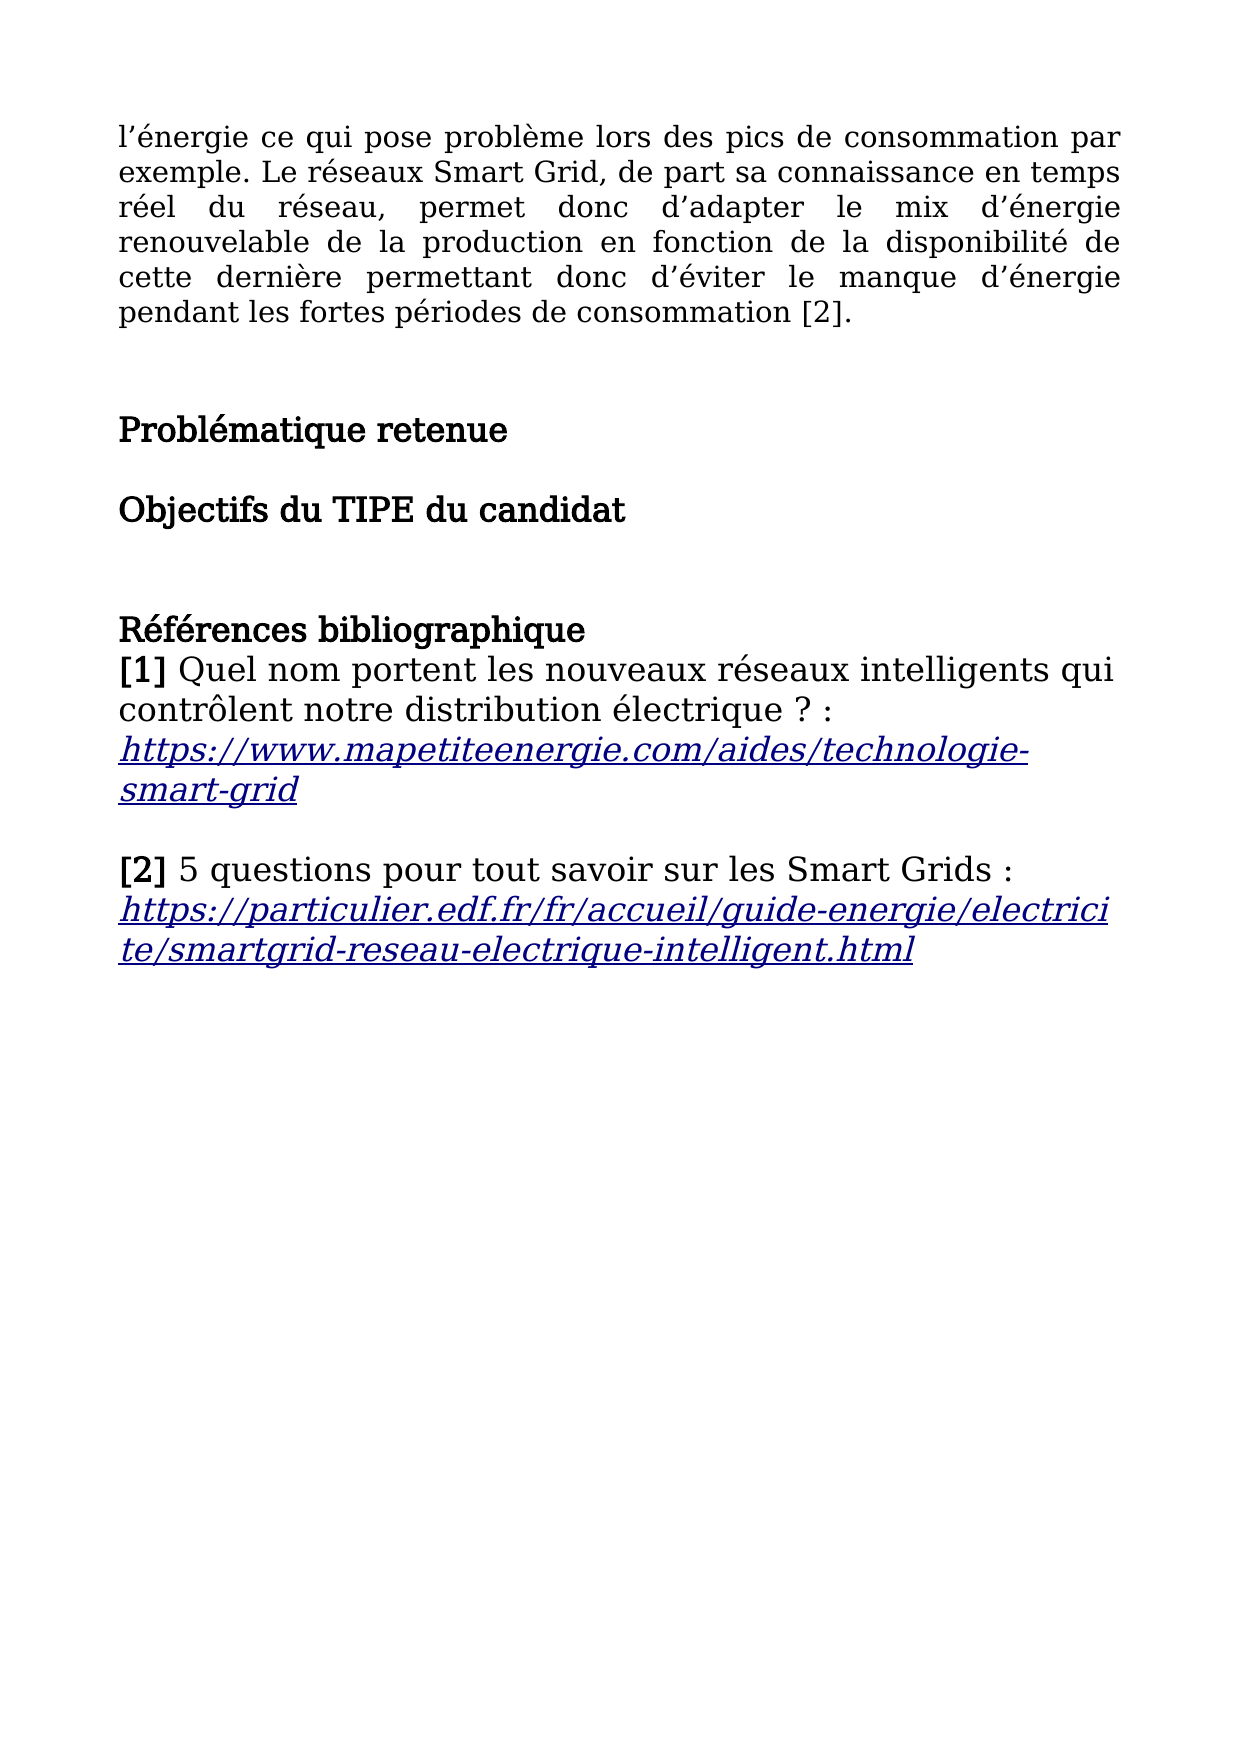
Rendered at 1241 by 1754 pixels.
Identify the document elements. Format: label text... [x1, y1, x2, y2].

text [1] Quel nom portent les nouveaux réseaux intelligents qui contrôlent notre distribution électrique ? : https://www.mapetiteenergie.com/aides/technologie-smart-grid [118, 648, 1122, 808]
text [2] 5 questions pour tout savoir sur les Smart Grids : https://particulier.edf.fr/fr/accueil/guide-energie/electricite/smartgrid-reseau-electrique-intelligent.html [118, 848, 1122, 968]
text Références bibliographique [118, 608, 1122, 648]
text Objectifs du TIPE du candidat [118, 488, 1122, 528]
text l’énergie ce qui pose problème lors des pics de consommation par exemple. Le réseaux Smart Grid, de part sa connaissance en temps réel du réseau, permet donc d’adapter le mix d’énergie renouvelable de la production en fonction de la disponibilité de cette dernière permettant donc d’éviter le manque d’énergie pendant les fortes périodes de consommation [2]. [118, 118, 1122, 328]
text Problématique retenue [118, 408, 1122, 448]
